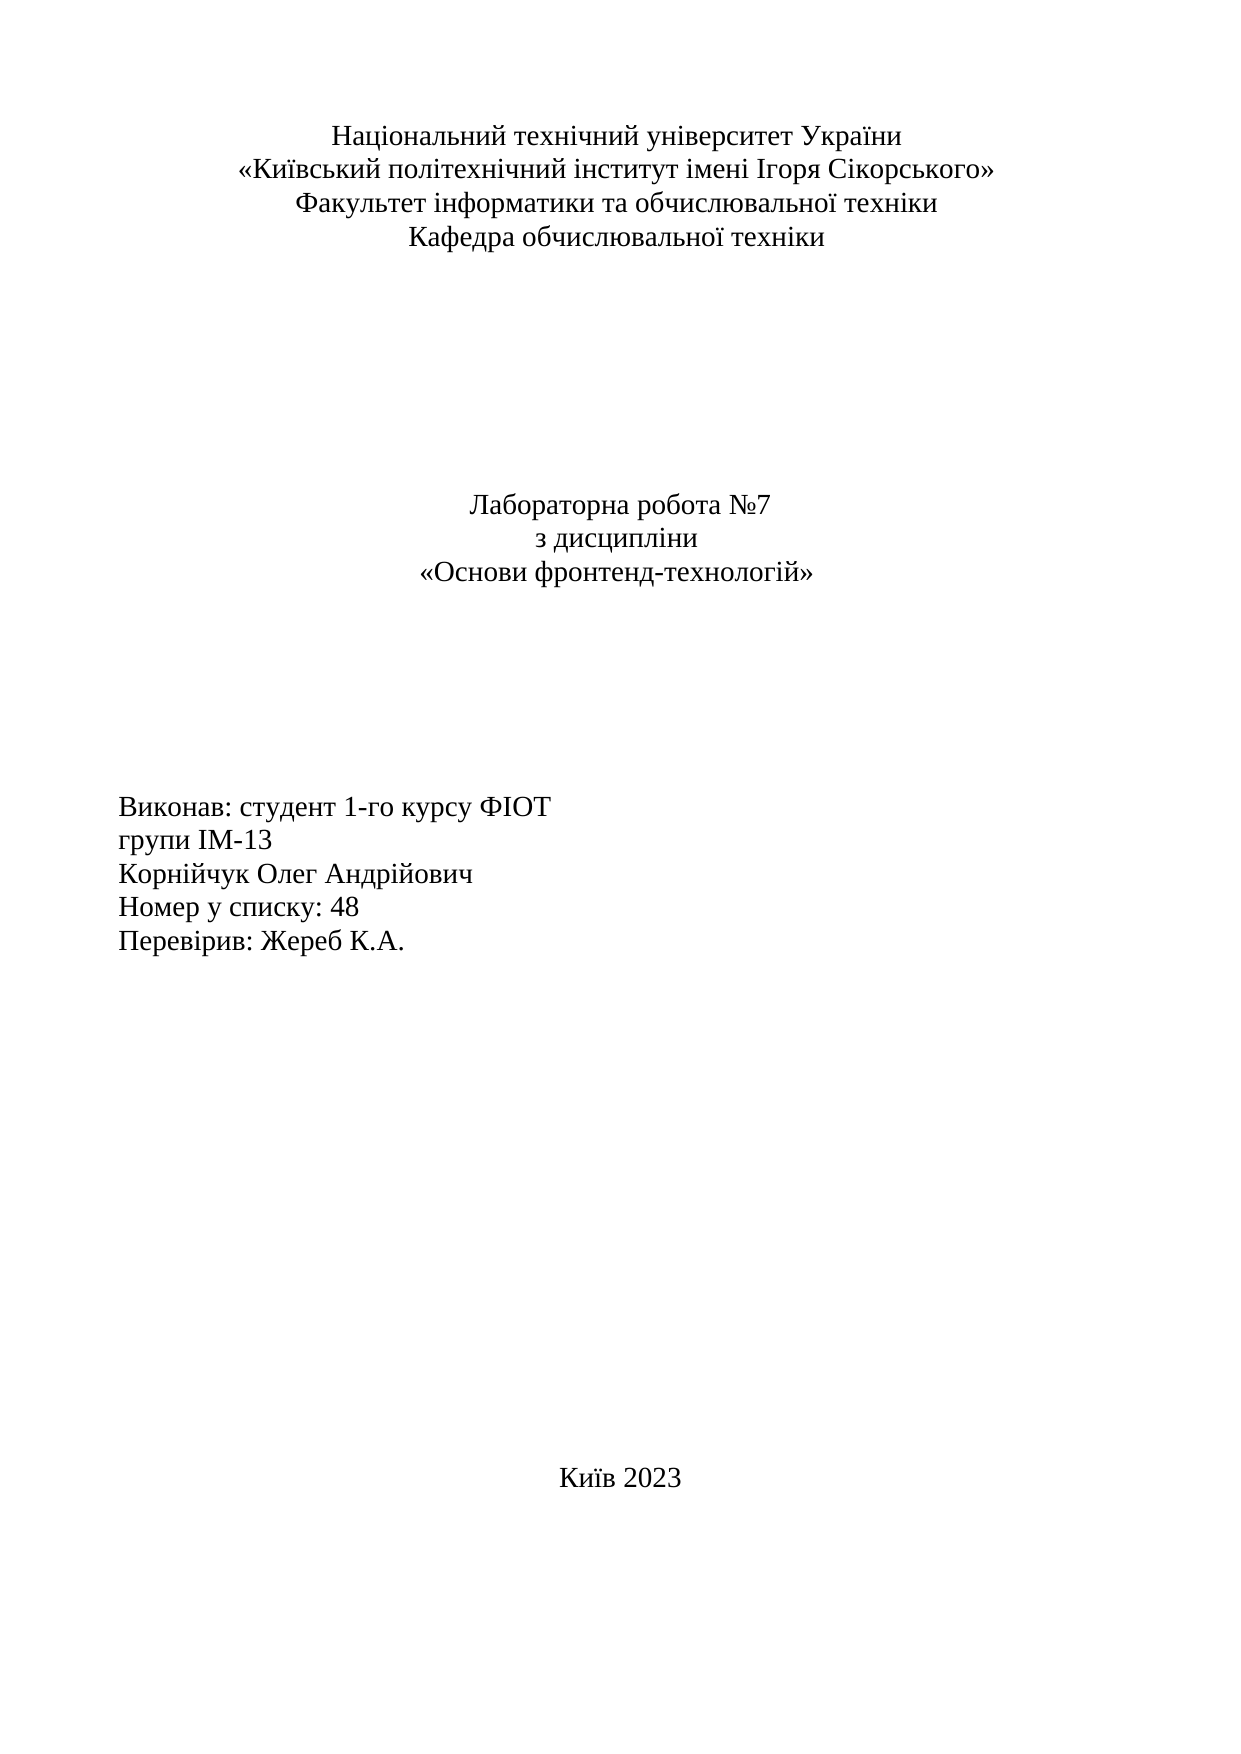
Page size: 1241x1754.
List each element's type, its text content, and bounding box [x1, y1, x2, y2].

text Київ 2023 [118, 1393, 1122, 1493]
text Виконав: студент 1-го курсу ФІОТ [118, 789, 1122, 822]
text Національний технічний університет України «Київський політехнічний інститут імені Ігоря Сікорського» Факультет інформатики та обчислювальної техніки Кафедра обчислювальної техніки Лабораторна робота №7 з дисципліни «Основи фронтенд-технологій» [118, 118, 1122, 588]
text Перевірив: Жереб К.А. [118, 923, 1122, 1359]
text Номер у списку: 48 [118, 889, 1122, 923]
text групи ІМ-13 [118, 822, 1122, 856]
text Корнійчук Олег Андрійович [118, 856, 1122, 889]
